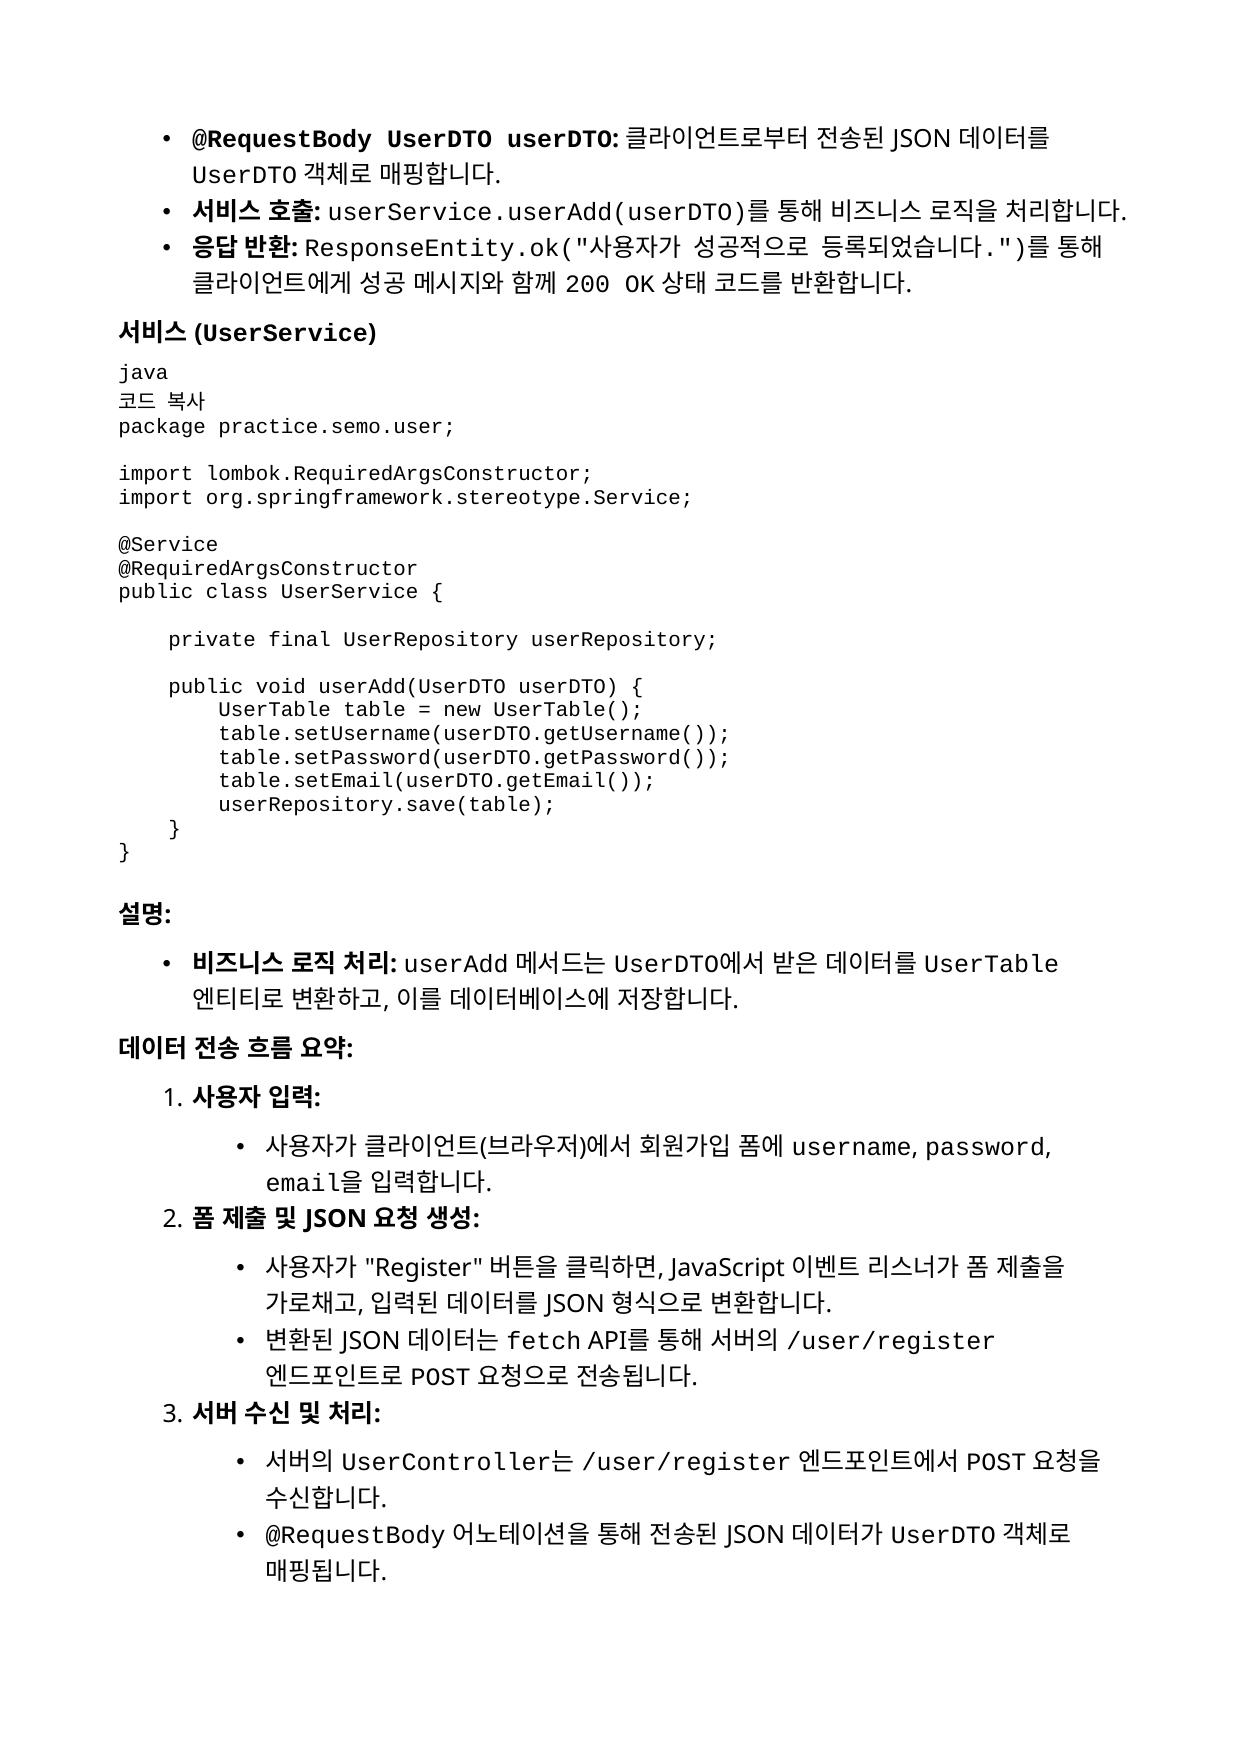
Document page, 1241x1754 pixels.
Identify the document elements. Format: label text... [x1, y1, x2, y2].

list 서비스 호출: userService.userAdd(userDTO)를 통해 비즈니스 로직을 처리합니다. [162, 191, 1122, 227]
text @RequiredArgsConstructor [118, 558, 1122, 581]
text table.setUsername(userDTO.getUsername()); [118, 723, 1122, 747]
text import org.springframework.stereotype.Service; [118, 487, 1122, 510]
list 사용자 입력: [162, 1077, 1122, 1113]
list 서버의 UserController는 /user/register 엔드포인트에서 POST 요청을 수신합니다. [236, 1442, 1122, 1514]
text import lombok.RequiredArgsConstructor; [118, 463, 1122, 487]
text 데이터 전송 흐름 요약: [118, 1028, 1122, 1065]
list 사용자가 "Register" 버튼을 클릭하면, JavaScript 이벤트 리스너가 폼 제출을 가로채고, 입력된 데이터를 JSON 형식으로 변환합니다. [236, 1248, 1122, 1320]
text UserTable table = new UserTable(); [118, 699, 1122, 723]
text public class UserService { [118, 581, 1122, 605]
list 변환된 JSON 데이터는 fetch API를 통해 서버의 /user/register 엔드포인트로 POST 요청으로 전송됩니다. [236, 1320, 1122, 1393]
text package practice.semo.user; [118, 416, 1122, 439]
text java [118, 362, 1122, 386]
text 설명: [118, 894, 1122, 931]
list 서버 수신 및 처리: [162, 1393, 1122, 1429]
text 서비스 (UserService) [118, 313, 1122, 349]
text table.setEmail(userDTO.getEmail()); [118, 770, 1122, 794]
text table.setPassword(userDTO.getPassword()); [118, 747, 1122, 770]
list @RequestBody UserDTO userDTO: 클라이언트로부터 전송된 JSON 데이터를 UserDTO 객체로 매핑합니다. [162, 118, 1122, 191]
text } [118, 841, 1122, 865]
text public void userAdd(UserDTO userDTO) { [118, 676, 1122, 699]
text 코드 복사 [118, 386, 1122, 416]
text private final UserRepository userRepository; [118, 628, 1122, 652]
list @RequestBody 어노테이션을 통해 전송된 JSON 데이터가 UserDTO 객체로 매핑됩니다. [236, 1514, 1122, 1587]
list 응답 반환: ResponseEntity.ok("사용자가 성공적으로 등록되었습니다.")를 통해 클라이언트에게 성공 메시지와 함께 200 OK 상태 코드를 반환합니다. [162, 227, 1122, 300]
text @Service [118, 534, 1122, 558]
list 사용자가 클라이언트(브라우저)에서 회원가입 폼에 username, password, email을 입력합니다. [236, 1126, 1122, 1199]
text } [118, 818, 1122, 841]
text userRepository.save(table); [118, 794, 1122, 818]
list 비즈니스 로직 처리: userAdd 메서드는 UserDTO에서 받은 데이터를 UserTable 엔티티로 변환하고, 이를 데이터베이스에 저장합니다. [162, 943, 1122, 1016]
list 폼 제출 및 JSON 요청 생성: [162, 1199, 1122, 1235]
